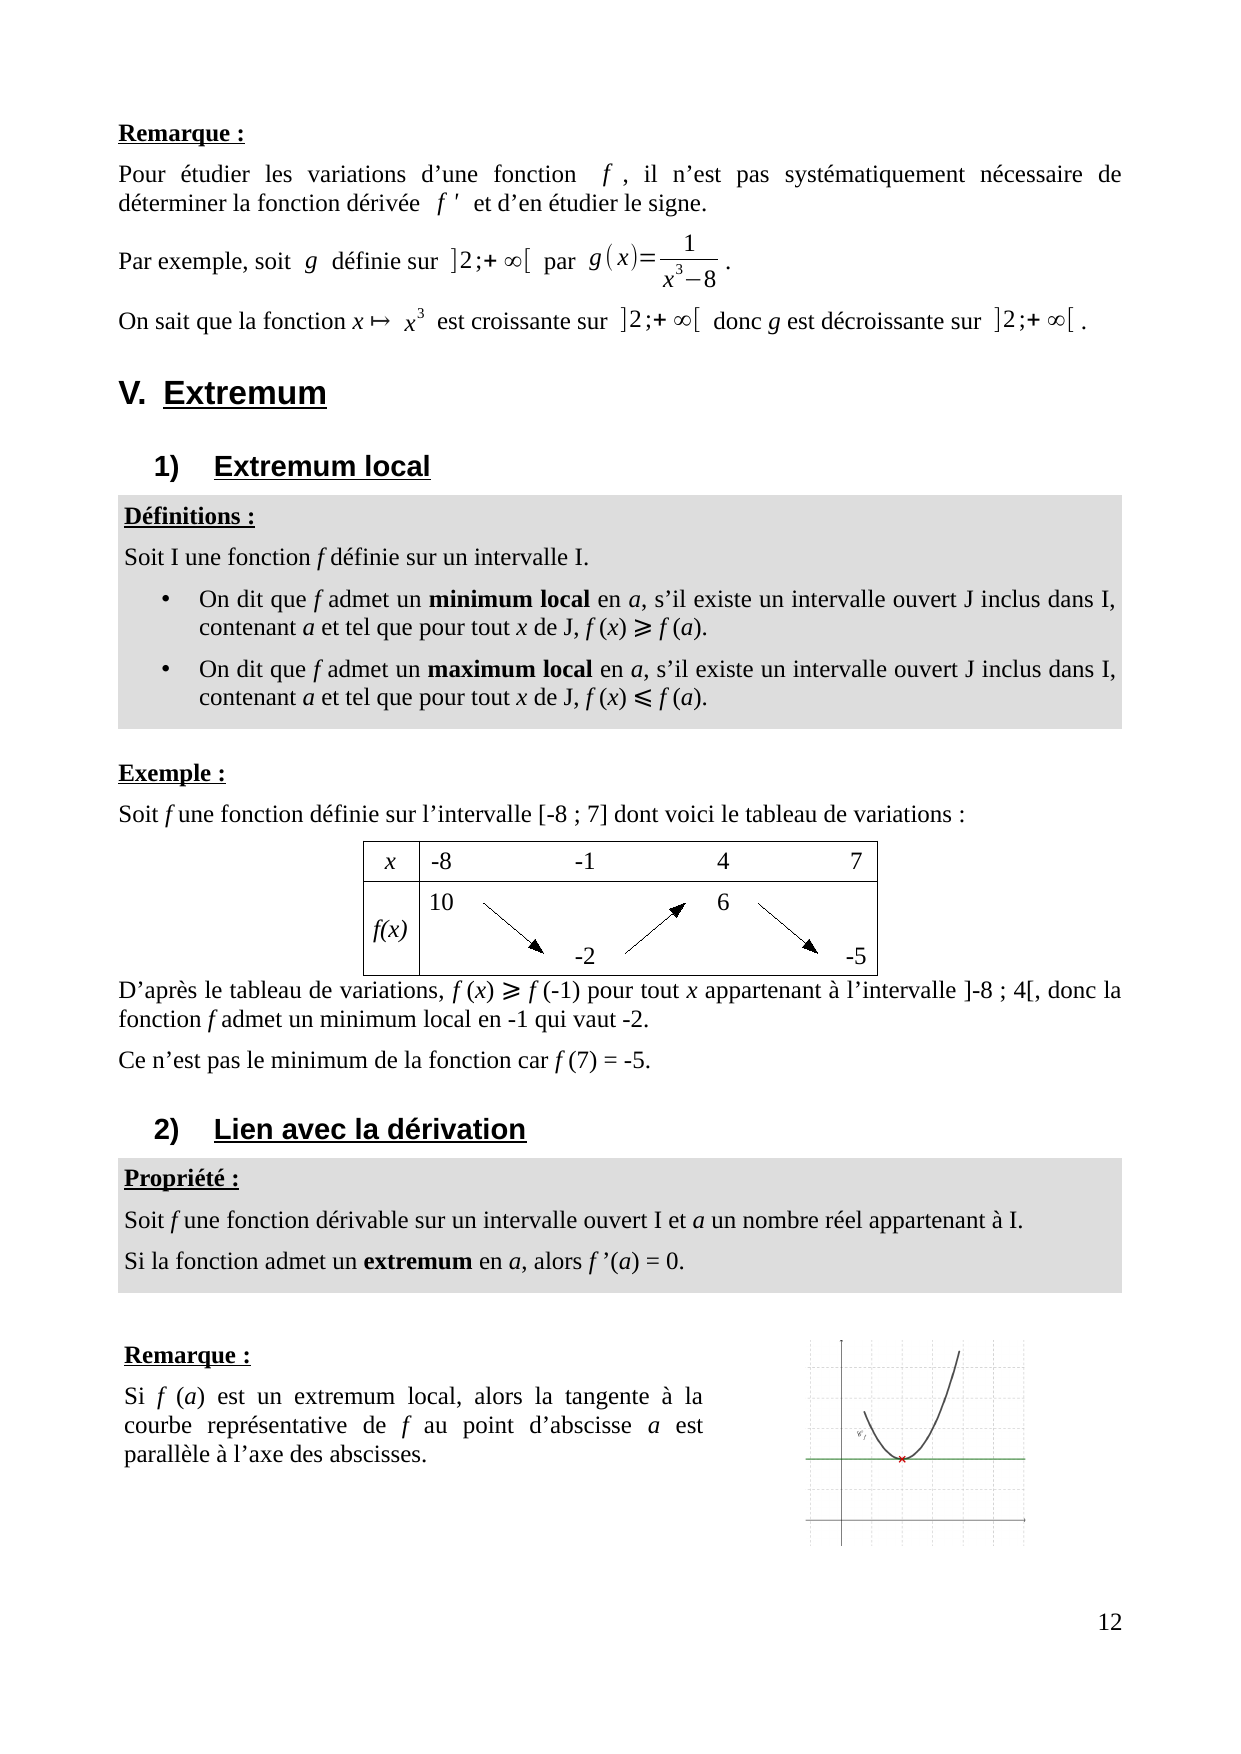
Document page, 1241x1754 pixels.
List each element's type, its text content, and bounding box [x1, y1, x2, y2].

text Ce n’est pas le minimum de la fonction car f (7) = -5. [118, 1046, 1122, 1074]
table_header 7 [835, 842, 877, 881]
table_header -1 [565, 842, 605, 881]
table_cell -5 [835, 882, 877, 975]
table_cell [605, 882, 705, 975]
table_cell [741, 882, 835, 975]
table_header Propriété : Soit f une fonction dérivable sur un intervalle ouvert I et a un nombre réel appartenant à I. Si la fonction admet un extremum en a, alors f ’(a) = 0. [118, 1158, 1122, 1293]
table_cell f(x) [364, 882, 419, 975]
table_header Définitions : Soit I une fonction f définie sur un intervalle I. On dit que f admet un minimum local en a, s’il existe un intervalle ouvert J inclus dans I, contenant a et tel que pour tout x de J, f (x) ⩾ f (a). On dit que f admet un maximum local en a, s’il existe un intervalle ouvert J inclus dans I, contenant a et tel que pour tout x de J, f (x) ⩽ f (a). [118, 495, 1122, 729]
table_header [741, 842, 835, 881]
table_header [709, 1334, 1122, 1566]
text Pour étudier les variations d’une fonction , il n’est pas systématiquement nécessaire de déterminer la fonction dérivée et d’en étudier le signe. [118, 159, 1122, 217]
table_header [463, 842, 564, 881]
text Soit f une fonction définie sur l’intervalle [-8 ; 7] dont voici le tableau de variations : [118, 799, 1122, 828]
picture [805, 1340, 1026, 1546]
table_cell 10 [420, 882, 463, 975]
table_header x [364, 842, 419, 881]
subtitle Extremum local [153, 449, 1122, 483]
table_header Remarque : Si f (a) est un extremum local, alors la tangente à la courbe représentative de f au point d’abscisse a est parallèle à l’axe des abscisses. [118, 1334, 709, 1566]
text Remarque : [118, 118, 1122, 147]
text Par exemple, soit définie sur par . [118, 229, 1122, 292]
table_cell -2 [565, 882, 605, 975]
table_cell 6 [705, 882, 741, 975]
table_header [605, 842, 705, 881]
subtitle Lien avec la dérivation [153, 1112, 1122, 1145]
text Exemple : [118, 758, 1122, 787]
table_cell [463, 882, 564, 975]
text D’après le tableau de variations, f (x) ⩾ f (-1) pour tout x appartenant à l’intervalle ]-8 ; 4[, donc la fonction f admet un minimum local en -1 qui vaut -2. [118, 976, 1122, 1033]
table_header 4 [705, 842, 741, 881]
table_header -8 [420, 842, 463, 881]
subtitle Extremum [118, 373, 1122, 412]
text On sait que la fonction x ↦ est croissante sur donc g est décroissante sur . [118, 304, 1122, 336]
